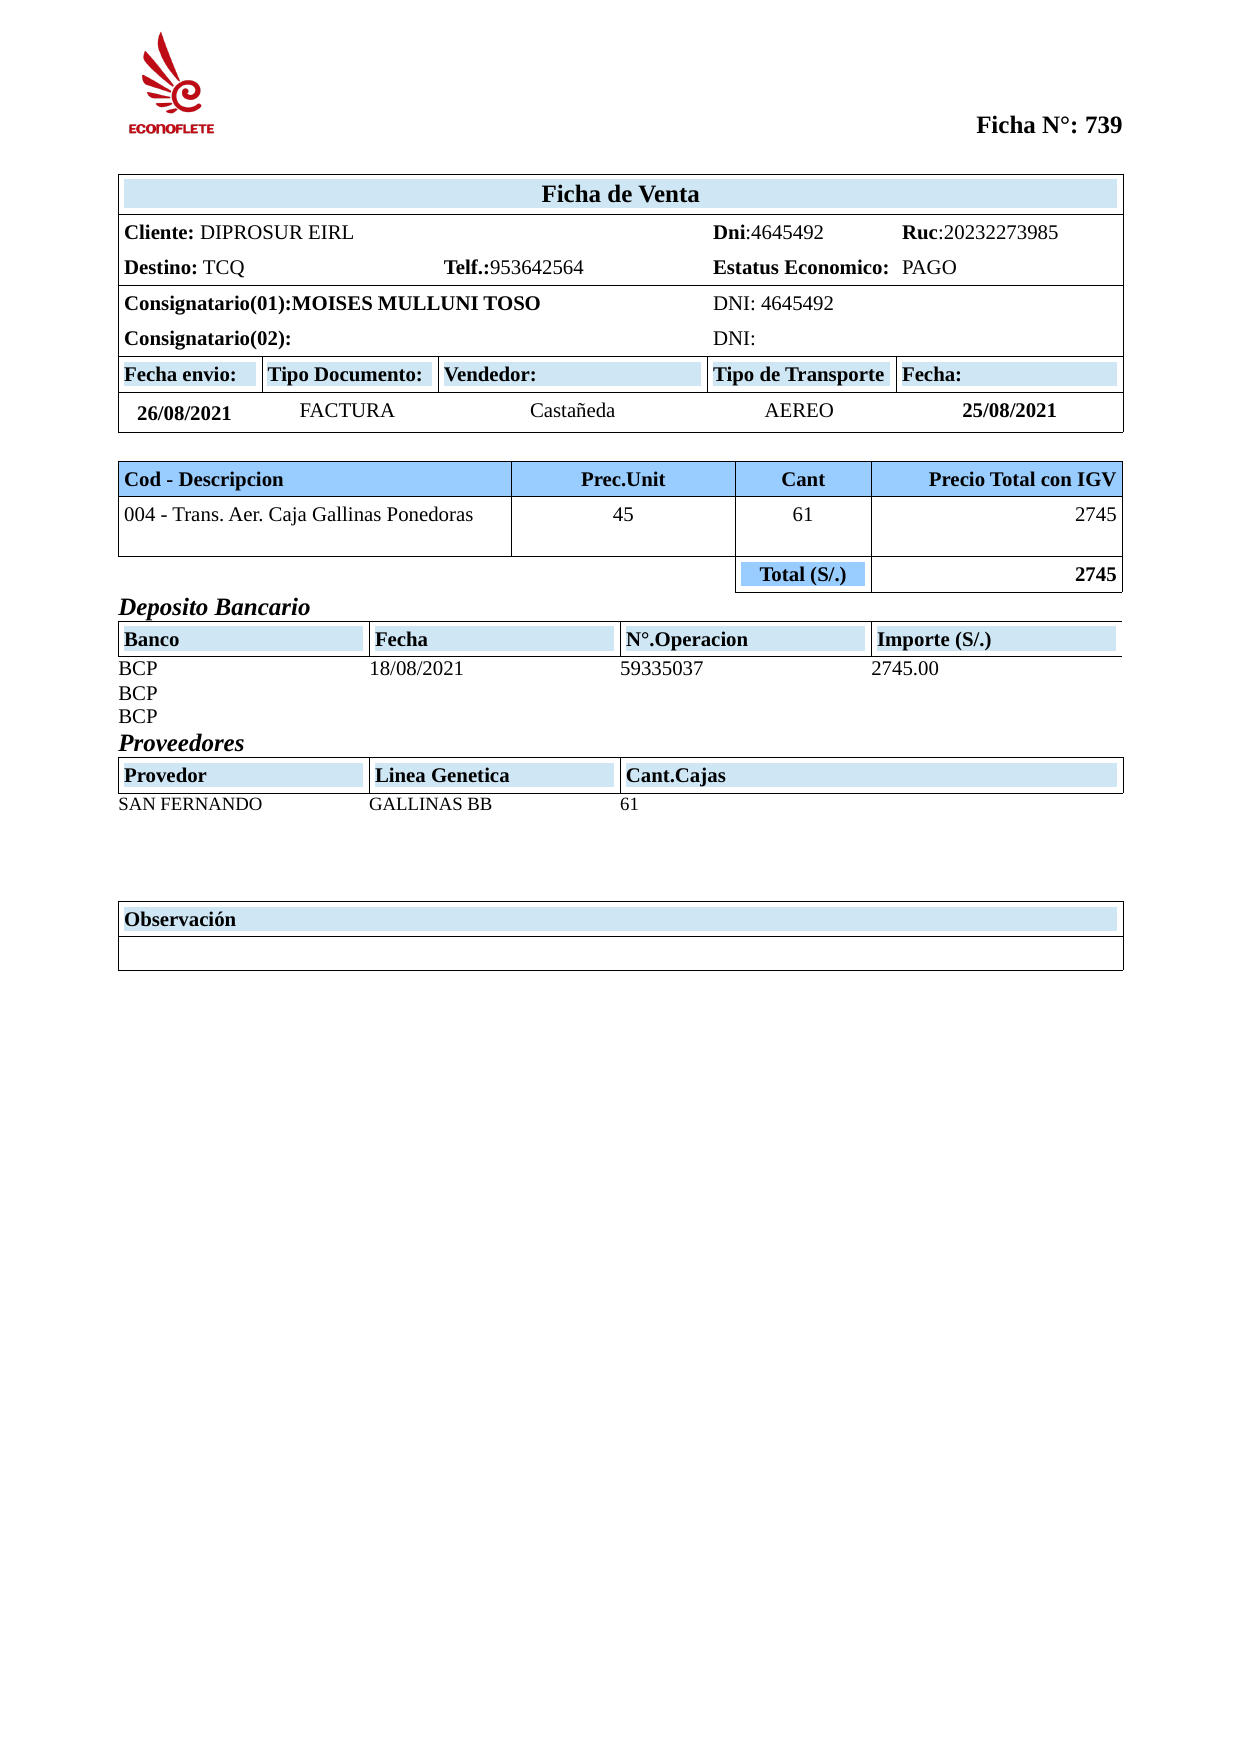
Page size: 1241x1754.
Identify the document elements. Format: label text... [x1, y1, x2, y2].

table_header Linea Genetica [370, 758, 620, 793]
table_cell Telf.:953642564 [438, 249, 707, 285]
table_cell [511, 557, 735, 592]
table_cell PAGO [896, 249, 1123, 285]
text Proveedores [118, 728, 1122, 757]
table_cell GALLINAS BB [369, 794, 620, 814]
table_cell Castañeda [438, 393, 707, 432]
table_cell [369, 879, 620, 901]
table_cell Destino: TCQ [119, 249, 438, 285]
table_cell [620, 858, 1123, 879]
table_cell 004 - Trans. Aer. Caja Gallinas Ponedoras [119, 497, 511, 556]
table_cell [369, 836, 620, 858]
table_header Cant [736, 462, 871, 496]
table_cell [118, 815, 369, 836]
table_header Ficha de Venta [119, 175, 1123, 214]
table_cell [620, 705, 871, 728]
table_cell [118, 836, 369, 858]
table_cell Ruc:20232273985 [896, 215, 1123, 249]
table_cell [369, 858, 620, 879]
table_cell Tipo de Transporte [708, 357, 896, 392]
table_cell Vendedor: [439, 357, 707, 392]
table_cell [369, 705, 620, 728]
picture [118, 31, 225, 134]
table_cell DNI: [707, 321, 1123, 356]
table_cell AEREO [707, 393, 896, 432]
table_cell [871, 680, 1122, 704]
table_cell Dni:4645492 [707, 215, 896, 249]
table_header Cod - Descripcion [119, 462, 511, 496]
table_cell 59335037 [620, 657, 871, 680]
table_cell [620, 836, 1123, 858]
table_header Cant.Cajas [621, 758, 1123, 793]
table_cell Consignatario(02): [119, 321, 707, 356]
table_header Fecha [370, 622, 620, 656]
text Deposito Bancario [118, 592, 1122, 621]
table_cell FACTURA [262, 393, 438, 432]
table_header Precio Total con IGV [872, 462, 1122, 496]
table_cell DNI: 4645492 [707, 286, 1123, 321]
table_cell [118, 858, 369, 879]
table_cell SAN FERNANDO [118, 794, 369, 814]
table_header Provedor [119, 758, 369, 793]
table_cell Tipo Documento: [263, 357, 438, 392]
table_cell 26/08/2021 [119, 393, 262, 432]
table_cell [118, 557, 511, 592]
table_header Importe (S/.) [872, 622, 1122, 656]
table_cell 45 [512, 497, 735, 556]
table_cell 25/08/2021 [896, 393, 1123, 432]
table_cell [620, 680, 871, 704]
table_cell Total (S/.) [736, 557, 871, 592]
table_cell [369, 680, 620, 704]
table_header N°.Operacion [621, 622, 871, 656]
table_header Observación [119, 902, 1123, 936]
table_cell [620, 879, 1123, 901]
table_cell BCP [118, 705, 369, 728]
table_cell 18/08/2021 [369, 657, 620, 680]
table_cell [620, 815, 1123, 836]
table_cell BCP [118, 680, 369, 704]
table_cell BCP [118, 657, 369, 680]
table_cell 2745 [872, 497, 1122, 556]
table_cell 2745 [872, 557, 1122, 592]
table_cell [118, 879, 369, 901]
table_cell 61 [736, 497, 871, 556]
table_cell 2745.00 [871, 657, 1122, 680]
table_cell [119, 937, 1123, 969]
table_cell Estatus Economico: [707, 249, 896, 285]
table_header Prec.Unit [512, 462, 735, 496]
table_cell [369, 815, 620, 836]
table_cell Cliente: DIPROSUR EIRL [119, 215, 707, 249]
table_cell 61 [620, 794, 1123, 814]
table_cell Fecha: [897, 357, 1123, 392]
table_cell [871, 705, 1122, 728]
table_cell Consignatario(01):MOISES MULLUNI TOSO [119, 286, 707, 321]
table_header Banco [119, 622, 369, 656]
table_cell Fecha envio: [119, 357, 262, 392]
